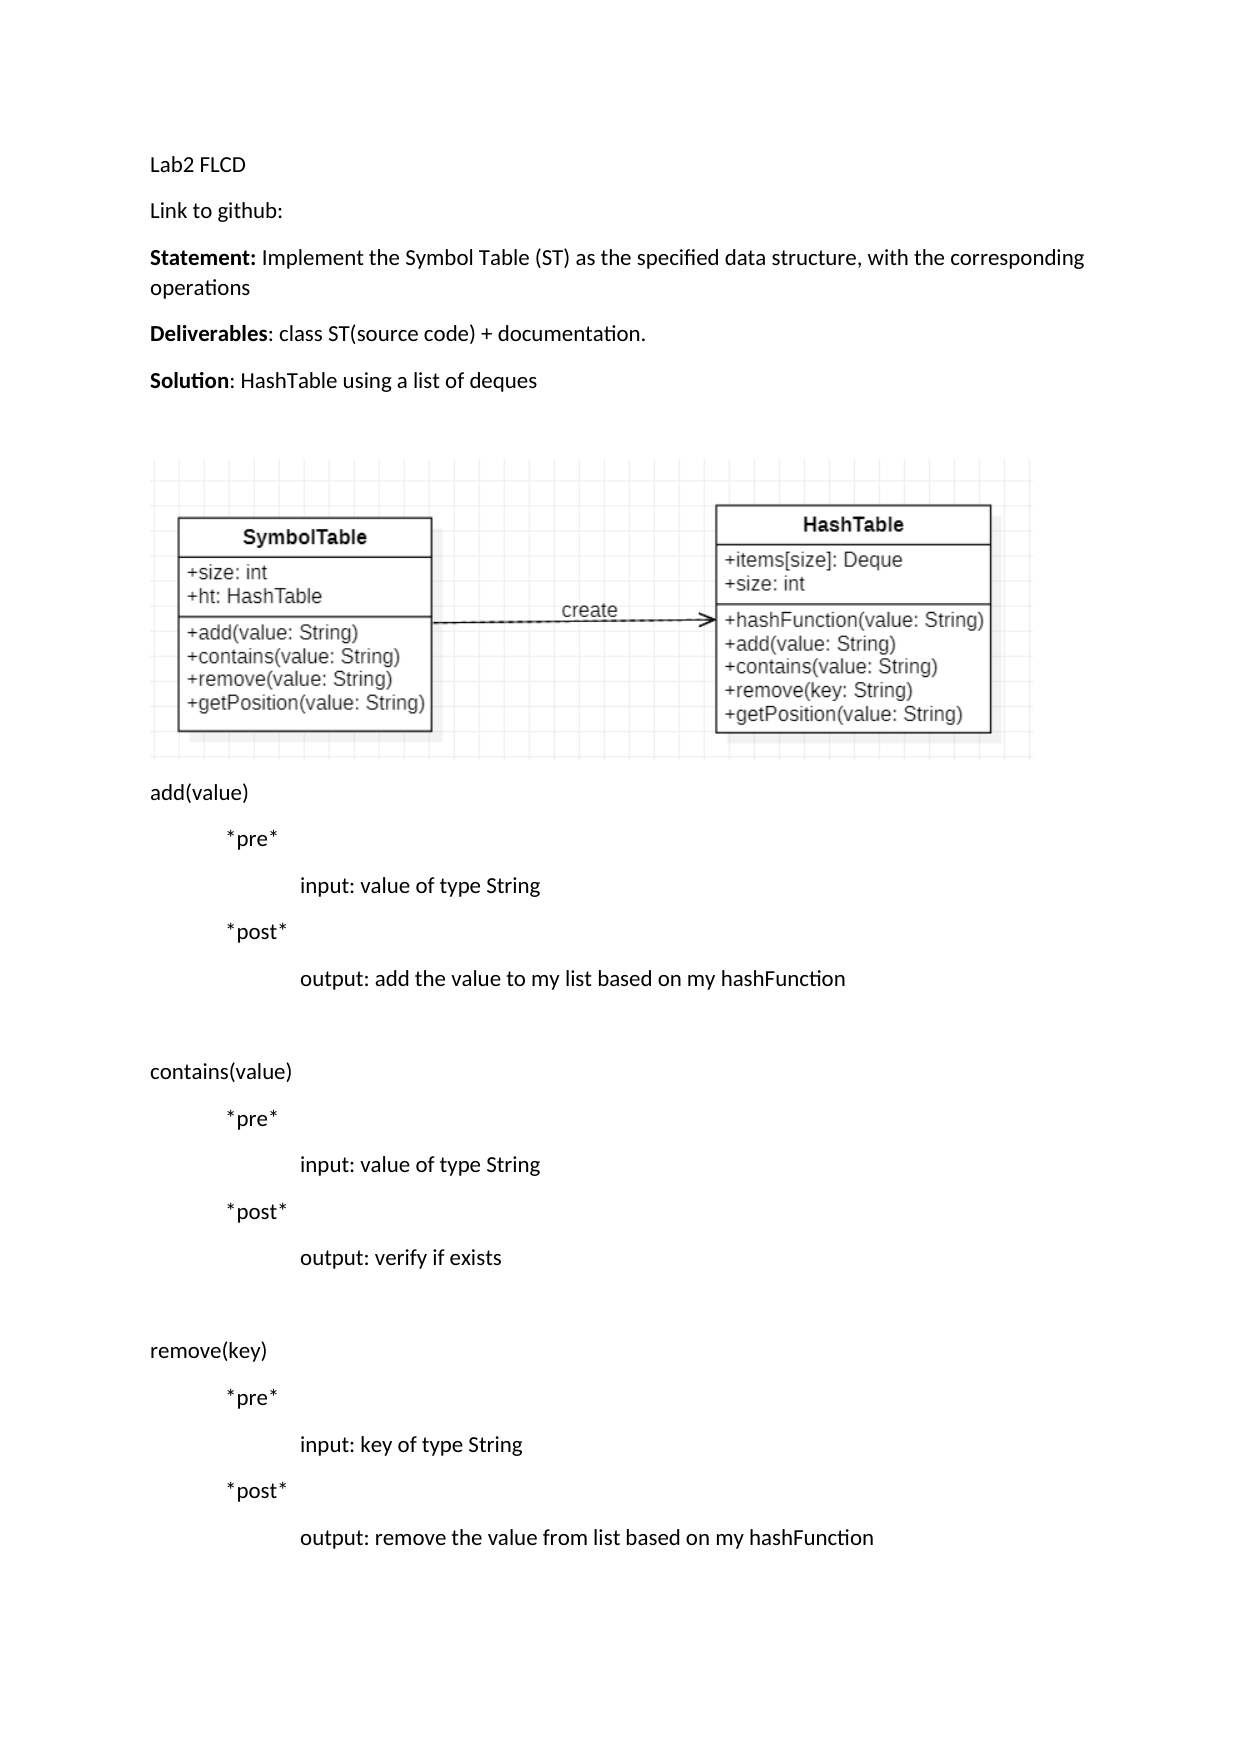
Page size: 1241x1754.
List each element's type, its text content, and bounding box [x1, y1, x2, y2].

text output: remove the value from list based on my hashFunction [225, 1523, 1090, 1551]
text Statement: Implement the Symbol Table (ST) as the specified data structure, with the corresponding operations [150, 243, 1090, 301]
text output: add the value to my list based on my hashFunction [150, 964, 1090, 992]
text contains(value) [150, 1057, 1090, 1085]
text Solution: HashTable using a list of deques [150, 366, 1090, 394]
text input: value of type String [150, 1150, 1090, 1178]
text Lab2 FLCD [150, 150, 1090, 178]
text *post* [150, 917, 1090, 946]
text Deliverables: class ST(source code) + documentation. [150, 319, 1090, 348]
text *pre* [150, 1104, 1090, 1132]
text *post* [150, 1476, 1090, 1504]
text *pre* [150, 824, 1090, 852]
text remove(key) [150, 1337, 1090, 1364]
text *post* [150, 1197, 1090, 1225]
text output: verify if exists [225, 1243, 1090, 1271]
text add(value) [150, 778, 1090, 806]
text Link to github: [150, 197, 1090, 224]
text input: key of type String [150, 1430, 1090, 1458]
text input: value of type String [225, 871, 1090, 899]
text *pre* [150, 1383, 1090, 1411]
